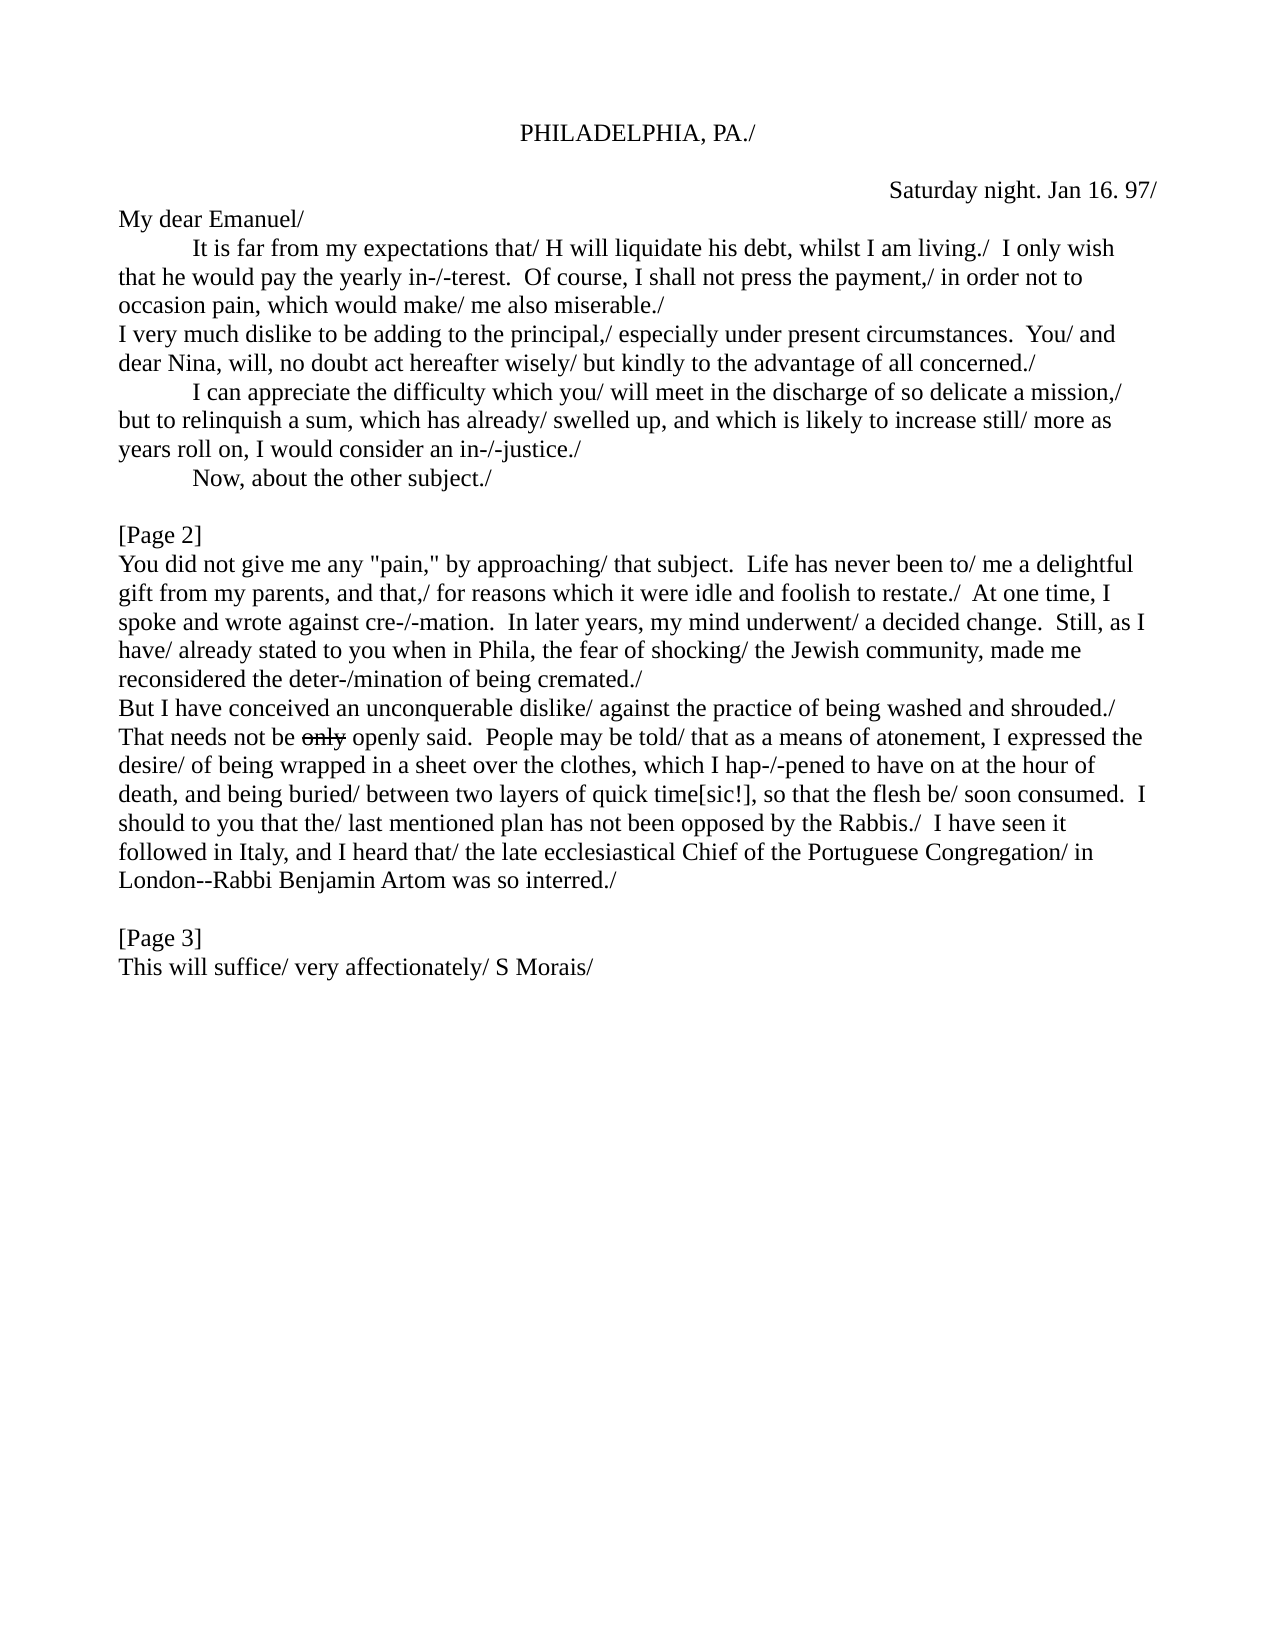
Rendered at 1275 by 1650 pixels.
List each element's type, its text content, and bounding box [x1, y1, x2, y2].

text [Page 2] [118, 521, 1157, 549]
text But I have conceived an unconquerable dislike/ against the practice of being washed and shrouded./ That needs not be only openly said. People may be told/ that as a means of atonement, I expressed the desire/ of being wrapped in a sheet over the clothes, which I hap-/-pened to have on at the hour of death, and being buried/ between two layers of quick time[sic!], so that the flesh be/ soon consumed. I should to you that the/ last mentioned plan has not been opposed by the Rabbis./ I have seen it followed in Italy, and I heard that/ the late ecclesiastical Chief of the Portuguese Congregation/ in London--Rabbi Benjamin Artom was so interred./ [118, 693, 1157, 894]
text Saturday night. Jan 16. 97/ [118, 176, 1157, 204]
text PHILADELPHIA, PA./ [118, 118, 1157, 147]
text This will suffice/ very affectionately/ S Morais/ [118, 952, 1157, 981]
text Now, about the other subject./ [118, 463, 1157, 492]
text I can appreciate the difficulty which you/ will meet in the discharge of so delicate a mission,/ but to relinquish a sum, which has already/ swelled up, and which is likely to increase still/ more as years roll on, I would consider an in-/-justice./ [118, 377, 1157, 463]
text [Page 3] [118, 923, 1157, 952]
text You did not give me any "pain," by approaching/ that subject. Life has never been to/ me a delightful gift from my parents, and that,/ for reasons which it were idle and foolish to restate./ At one time, I spoke and wrote against cre-/-mation. In later years, my mind underwent/ a decided change. Still, as I have/ already stated to you when in Phila, the fear of shocking/ the Jewish community, made me reconsidered the deter-/mination of being cremated./ [118, 549, 1157, 693]
text My dear Emanuel/ [118, 204, 1157, 233]
text I very much dislike to be adding to the principal,/ especially under present circumstances. You/ and dear Nina, will, no doubt act hereafter wisely/ but kindly to the advantage of all concerned./ [118, 319, 1157, 377]
text It is far from my expectations that/ H will liquidate his debt, whilst I am living./ I only wish that he would pay the yearly in-/-terest. Of course, I shall not press the payment,/ in order not to occasion pain, which would make/ me also miserable./ [118, 233, 1157, 319]
